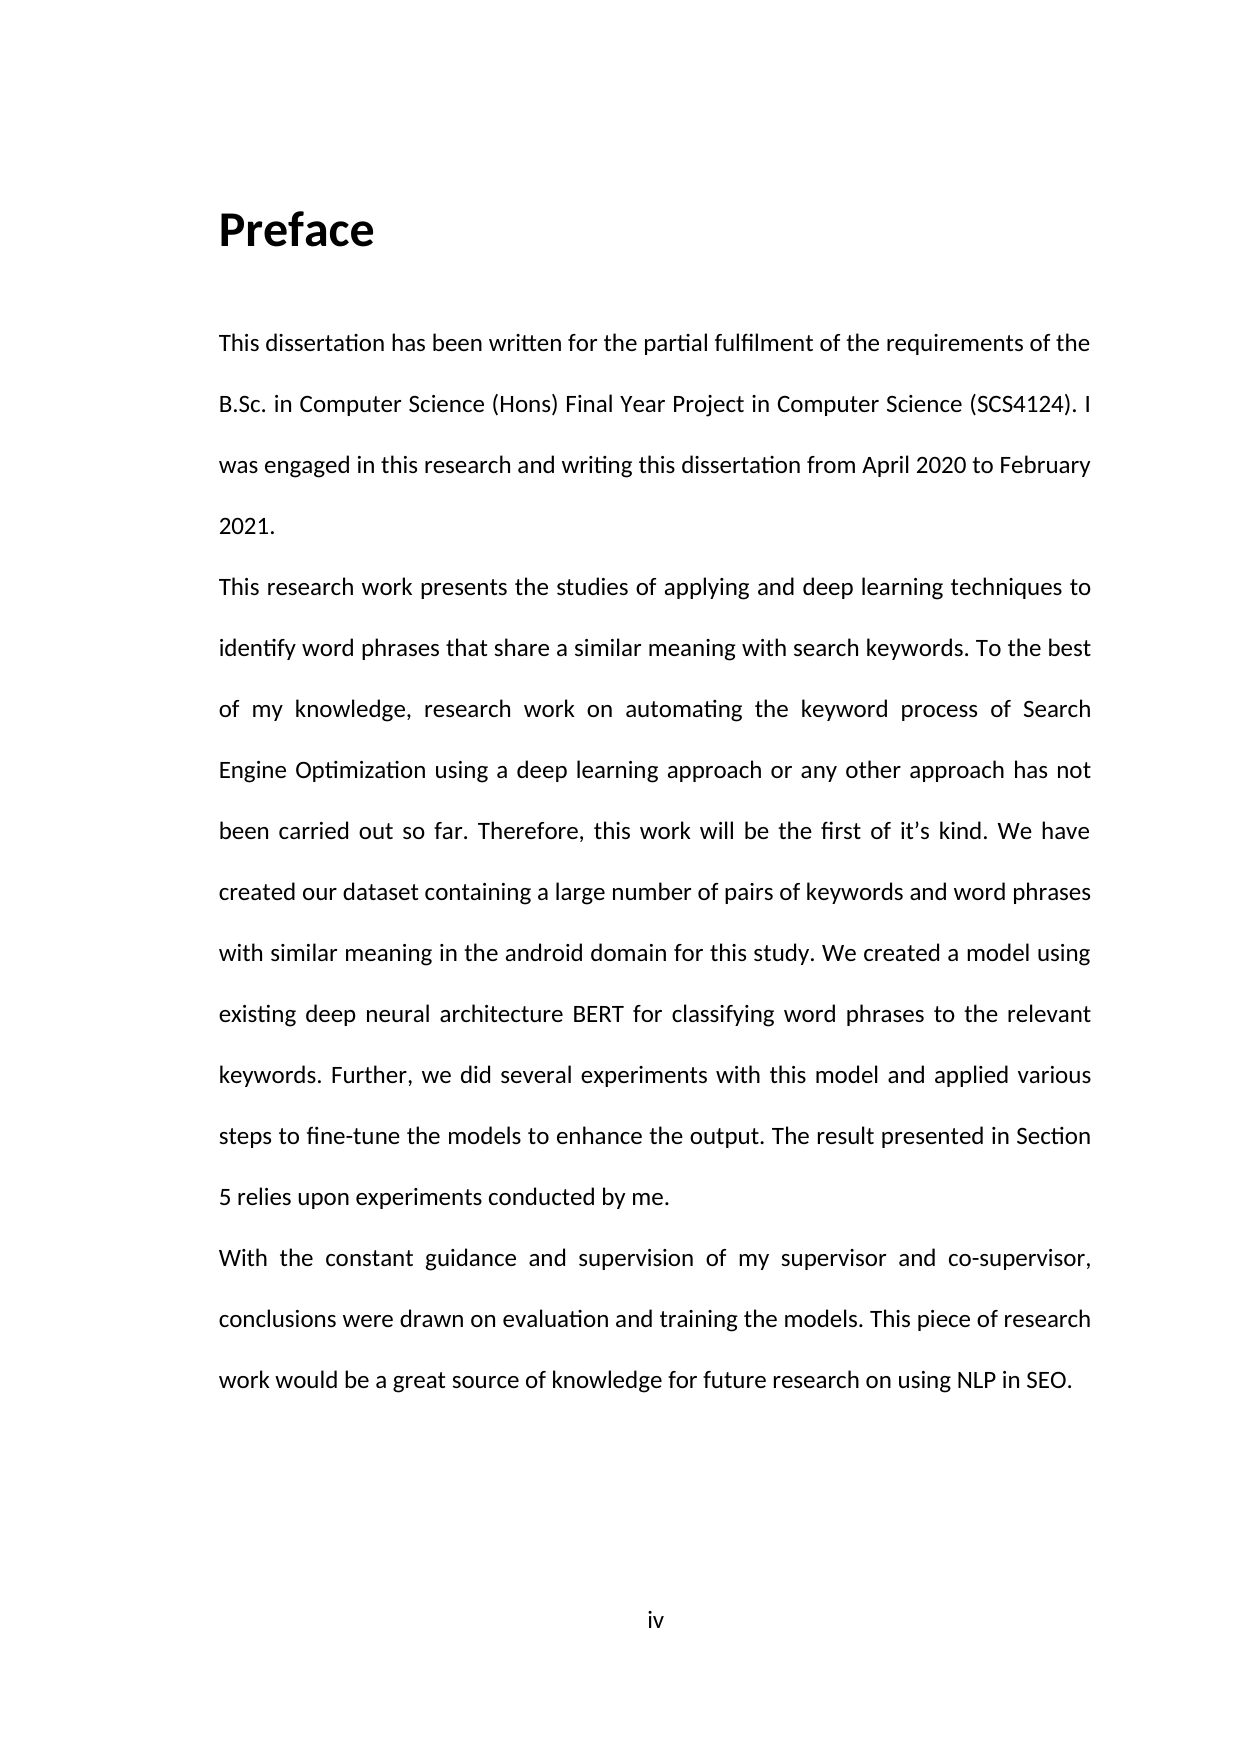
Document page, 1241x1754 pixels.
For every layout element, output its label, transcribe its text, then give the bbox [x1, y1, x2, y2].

subtitle Preface [218, 198, 1092, 259]
text This research work presents the studies of applying and deep learning techniques to identify word phrases that share a similar meaning with search keywords. To the best of my knowledge, research work on automating the keyword process of Search Engine Optimization using a deep learning approach or any other approach has not been carried out so far. Therefore, this work will be the first of it’s kind. We have created our dataset containing a large number of pairs of keywords and word phrases with similar meaning in the android domain for this study. We created a model using existing deep neural architecture BERT for classifying word phrases to the relevant keywords. Further, we did several experiments with this model and applied various steps to fine-tune the models to enhance the output. The result presented in Section 5 relies upon experiments conducted by me. [218, 571, 1092, 1212]
text This dissertation has been written for the partial fulfilment of the requirements of the B.Sc. in Computer Science (Hons) Final Year Project in Computer Science (SCS4124). I was engaged in this research and writing this dissertation from April 2020 to February 2021. [218, 327, 1092, 540]
text With the constant guidance and supervision of my supervisor and co-supervisor, conclusions were drawn on evaluation and training the models. This piece of research work would be a great source of knowledge for future research on using NLP in SEO. [218, 1242, 1092, 1395]
